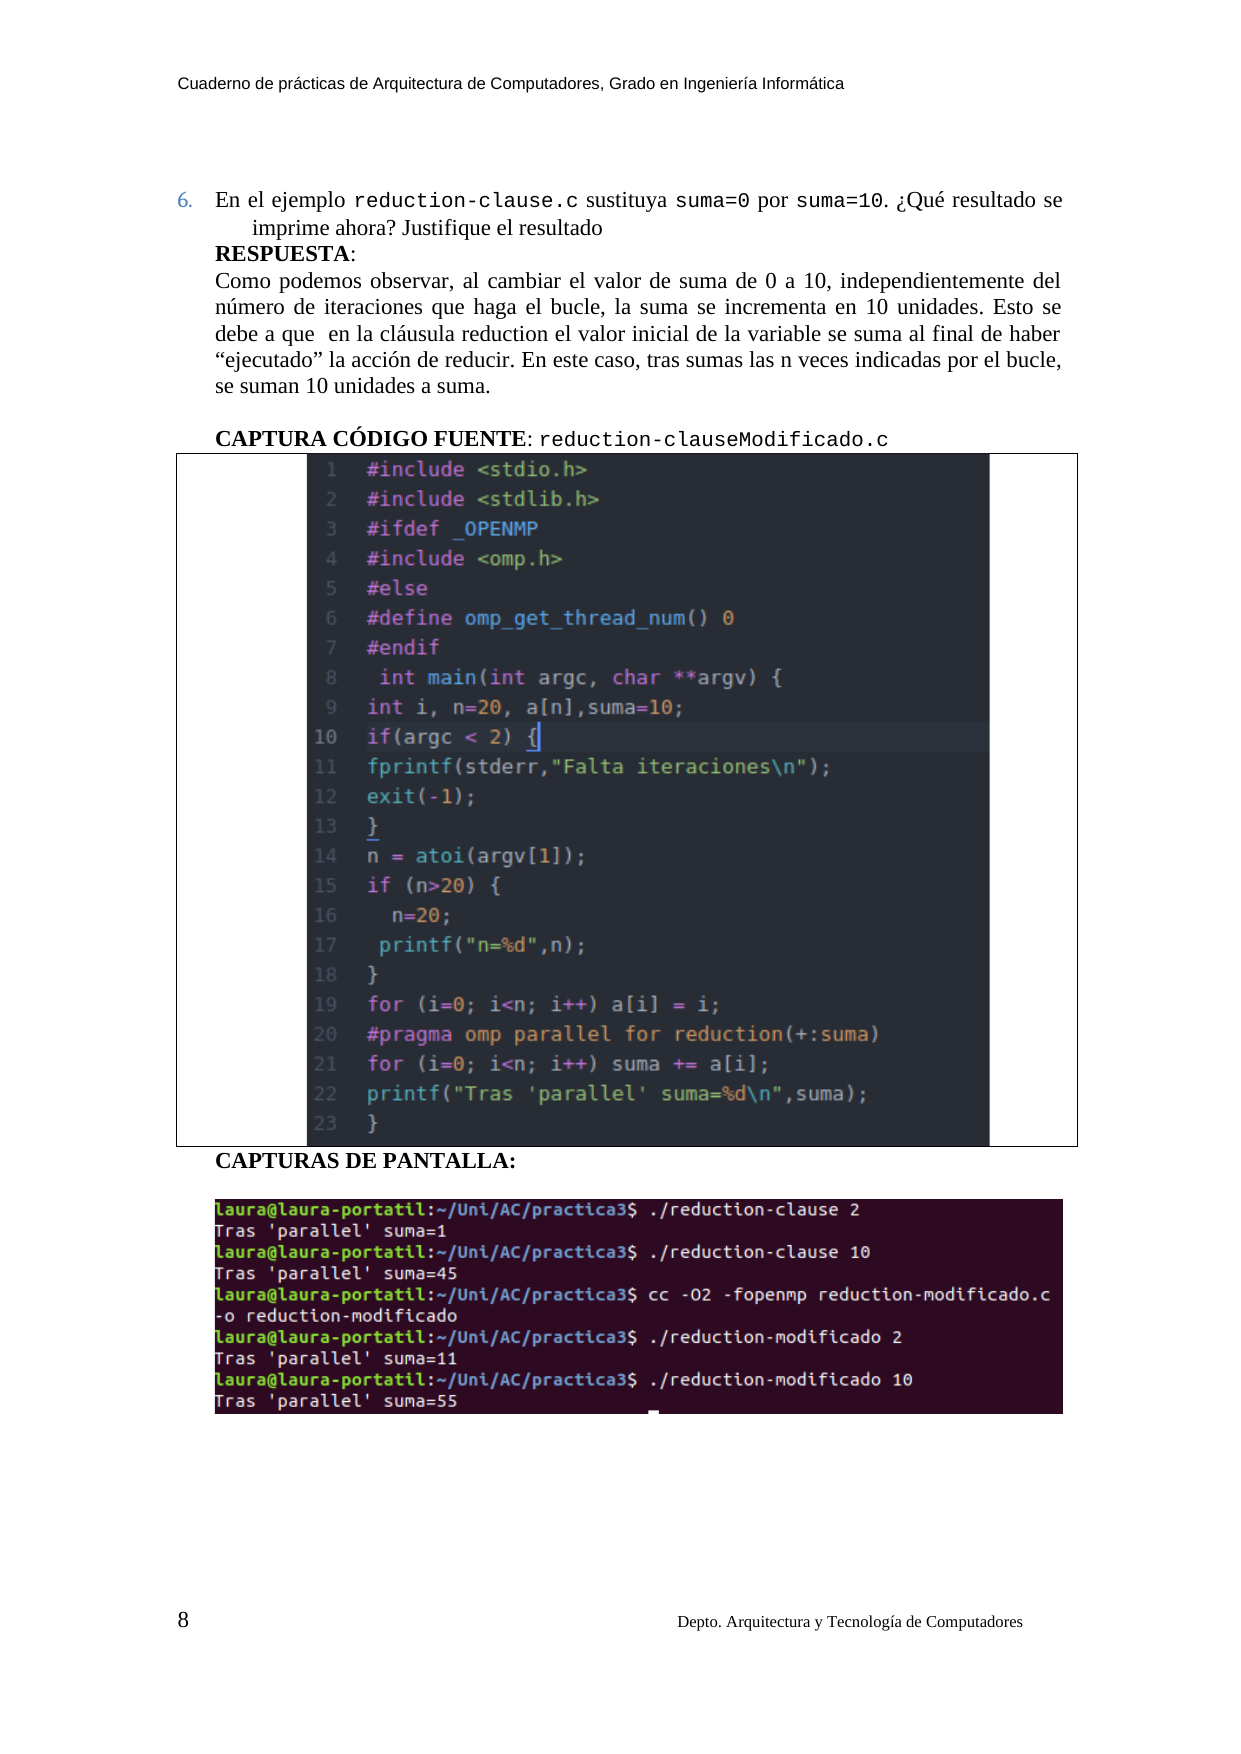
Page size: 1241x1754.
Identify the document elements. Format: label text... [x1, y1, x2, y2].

table_header [990, 454, 1077, 1146]
text Como podemos observar, al cambiar el valor de suma de 0 a 10, independientemente del número de iteraciones que haga el bucle, la suma se incrementa en 10 unidades. Esto se debe a que en la cláusula reduction el valor inicial de la variable se suma al final de haber “ejecutado” la acción de reducir. En este caso, tras sumas las n veces indicadas por el bucle, se suman 10 unidades a suma. [215, 267, 1063, 399]
table_header [177, 454, 306, 1146]
text CAPTURAS DE PANTALLA: [215, 1147, 1063, 1173]
list En el ejemplo reduction-clause.c sustituya suma=0 por suma=10. ¿Qué resultado se imprime ahora? Justifique el resultado [177, 187, 1063, 241]
text RESPUESTA: [215, 241, 1063, 267]
picture [306, 453, 990, 1146]
picture [214, 1199, 1063, 1414]
text CAPTURA CÓDIGO FUENTE: reduction-clauseModificado.c [215, 425, 1063, 453]
